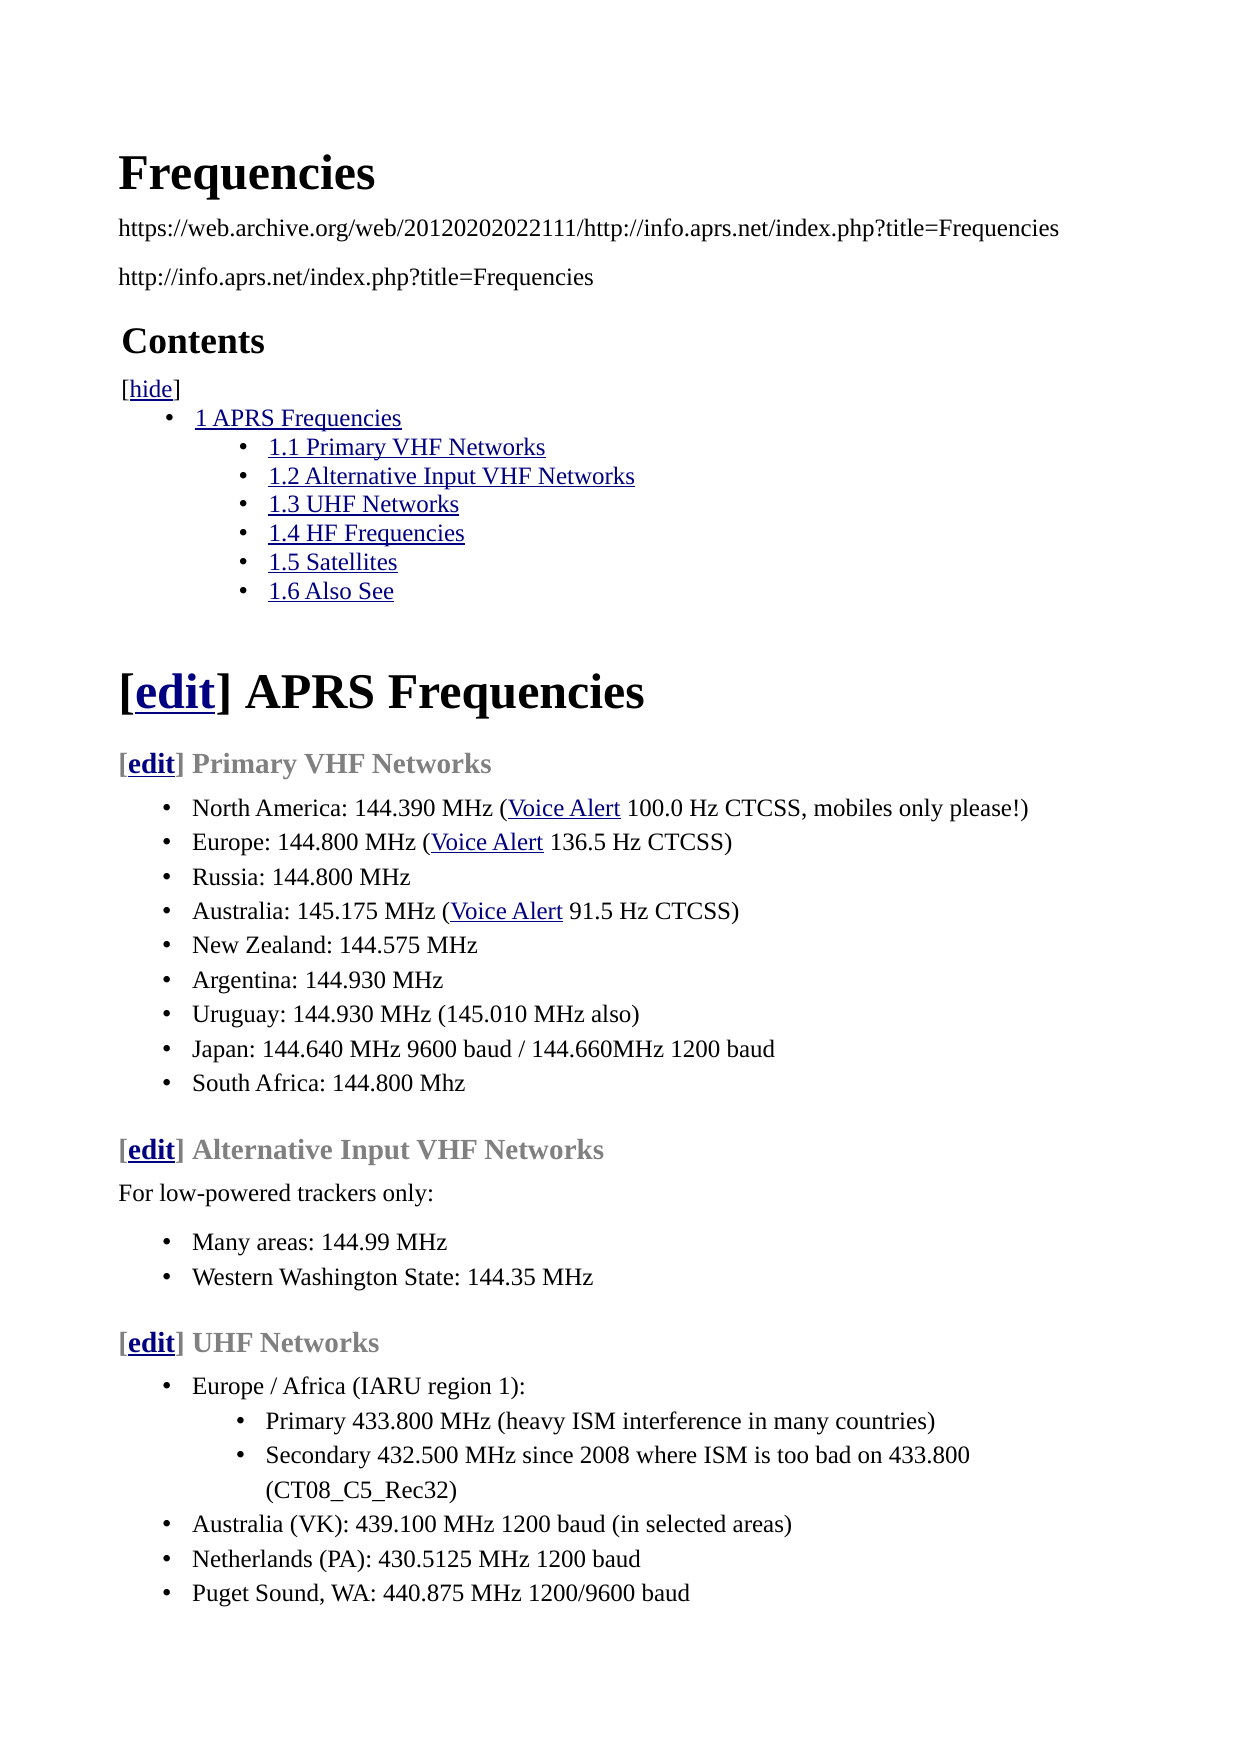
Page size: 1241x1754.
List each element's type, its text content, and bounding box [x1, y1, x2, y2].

list Many areas: 144.99 MHz [162, 1227, 1122, 1256]
subtitle [edit] UHF Networks [118, 1325, 1122, 1359]
list Australia: 145.175 MHz (Voice Alert 91.5 Hz CTCSS) [162, 896, 1122, 925]
list Western Washington State: 144.35 MHz [162, 1262, 1122, 1290]
list North America: 144.390 MHz (Voice Alert 100.0 Hz CTCSS, mobiles only please!) [162, 793, 1122, 821]
table_header Contents [hide] 1 APRS Frequencies 1.1 Primary VHF Networks 1.2 Alternative Input VHF Networks 1.3 UHF Networks 1.4 HF Frequencies 1.5 Satellites 1.6 Also See [118, 316, 962, 637]
text For low-powered trackers only: [118, 1178, 1122, 1207]
list Europe: 144.800 MHz (Voice Alert 136.5 Hz CTCSS) [162, 827, 1122, 856]
list Primary 433.800 MHz (heavy ISM interference in many countries) [236, 1406, 1122, 1434]
text https://web.archive.org/web/20120202022111/http://info.aprs.net/index.php?title=Frequencies [118, 213, 1122, 242]
subtitle [edit] APRS Frequencies [118, 662, 1122, 719]
subtitle [edit] Primary VHF Networks [118, 747, 1122, 780]
list Uruguay: 144.930 MHz (145.010 MHz also) [162, 999, 1122, 1028]
subtitle [edit] Alternative Input VHF Networks [118, 1132, 1122, 1166]
list Puget Sound, WA: 440.875 MHz 1200/9600 baud [162, 1578, 1122, 1607]
list New Zealand: 144.575 MHz [162, 931, 1122, 959]
list Europe / Africa (IARU region 1): [162, 1371, 1122, 1400]
list Australia (VK): 439.100 MHz 1200 baud (in selected areas) [162, 1509, 1122, 1538]
subtitle Frequencies [118, 143, 1122, 201]
list Japan: 144.640 MHz 9600 baud / 144.660MHz 1200 baud [162, 1034, 1122, 1063]
text http://info.aprs.net/index.php?title=Frequencies [118, 262, 1122, 291]
list Netherlands (PA): 430.5125 MHz 1200 baud [162, 1544, 1122, 1572]
list Russia: 144.800 MHz [162, 862, 1122, 890]
list Secondary 432.500 MHz since 2008 where ISM is too bad on 433.800 (CT08_C5_Rec32) [236, 1440, 1122, 1503]
list Argentina: 144.930 MHz [162, 965, 1122, 994]
list South Africa: 144.800 Mhz [162, 1068, 1122, 1097]
